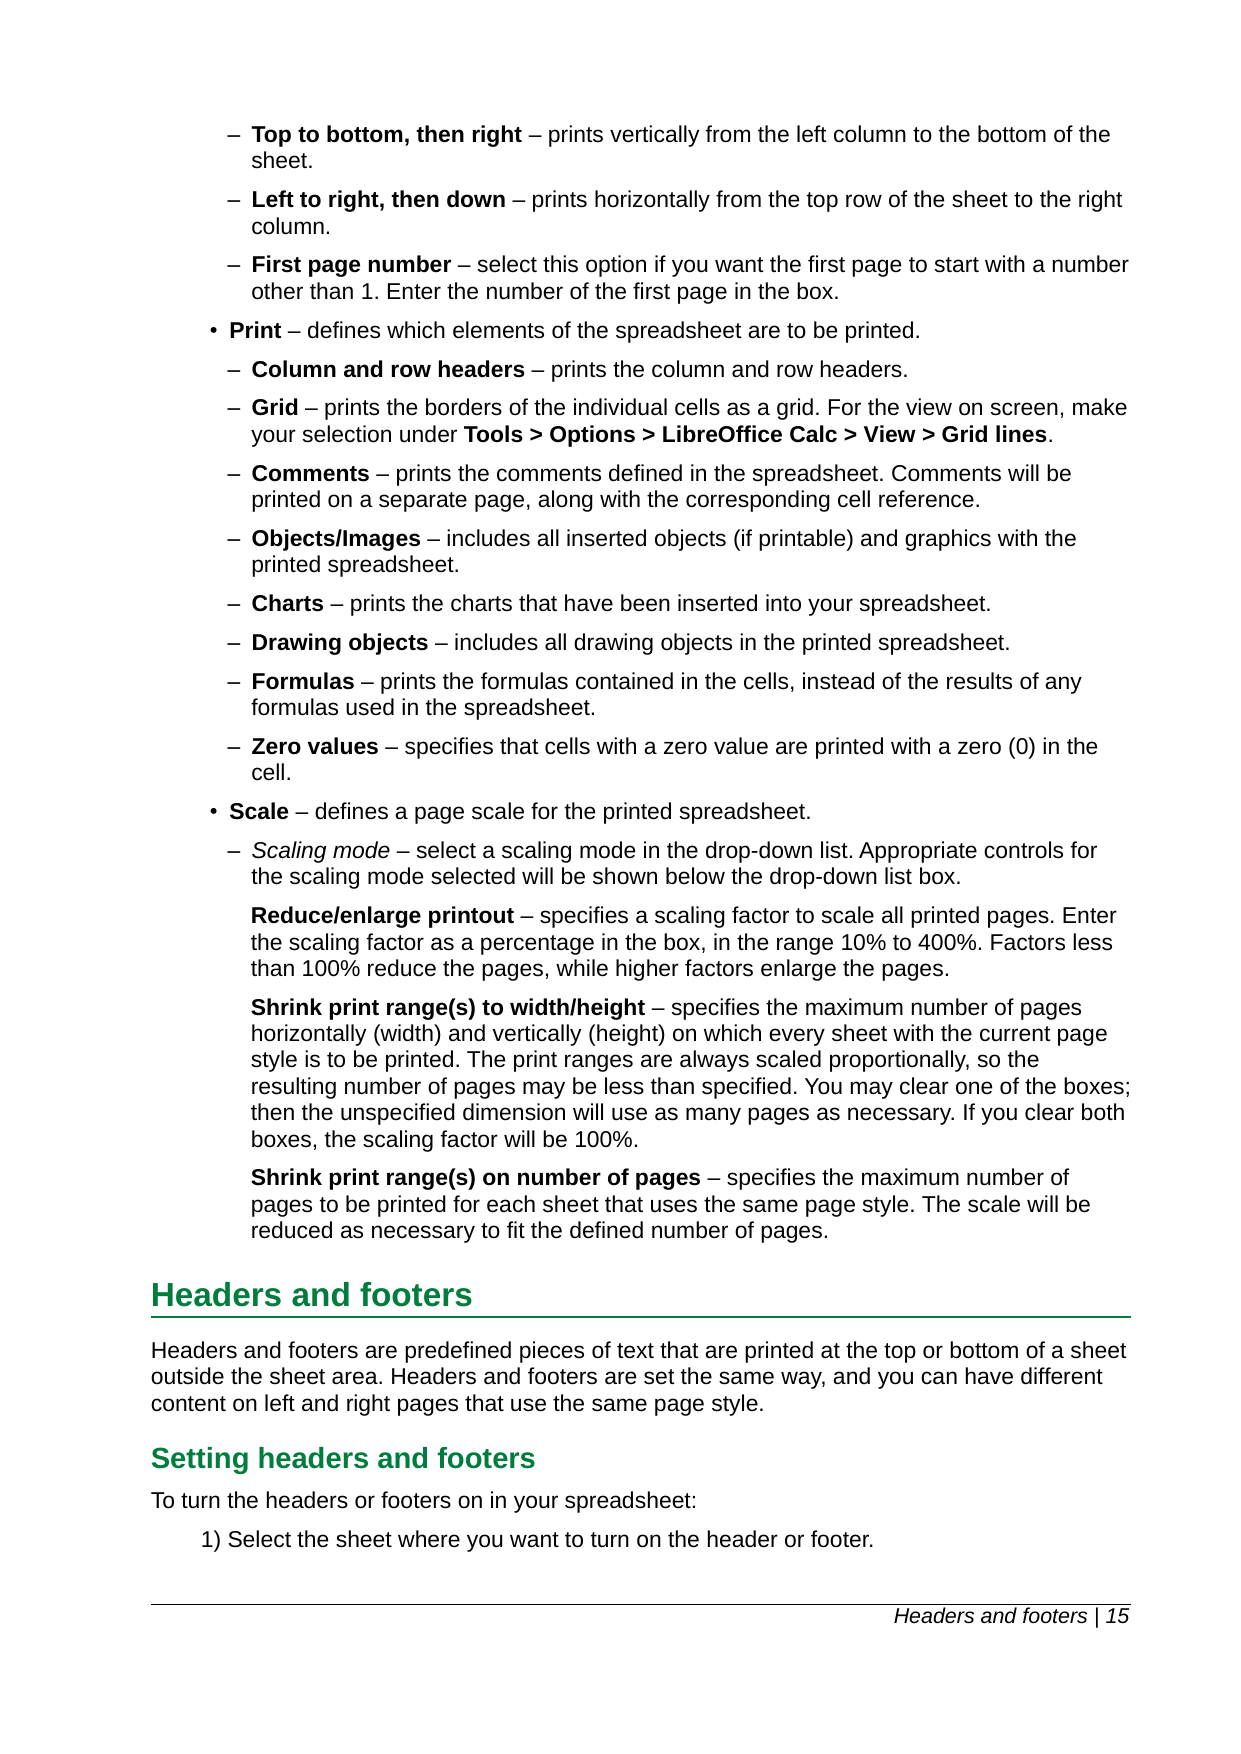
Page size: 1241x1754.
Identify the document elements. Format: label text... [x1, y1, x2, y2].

list Shrink print range(s) on number of pages – specifies the maximum number of pages to be printed for each sheet that uses the same page style. The scale will be reduced as necessary to fit the defined number of pages. [251, 1164, 1131, 1243]
list To turn the headers or footers on in your spreadsheet: [151, 1487, 1131, 1513]
list Left to right, then down – prints horizontally from the top row of the sheet to the right column. [227, 186, 1131, 239]
list Scaling mode – select a scaling mode in the drop-down list. Appropriate controls for the scaling mode selected will be shown below the drop-down list box. [227, 837, 1131, 890]
list Objects/Images – includes all inserted objects (if printable) and graphics with the printed spreadsheet. [227, 525, 1131, 577]
list Zero values – specifies that cells with a zero value are printed with a zero (0) in the cell. [227, 733, 1131, 786]
list Top to bottom, then right – prints vertically from the left column to the bottom of the sheet. [227, 121, 1131, 174]
text Headers and footers are predefined pieces of text that are printed at the top or bottom of a sheet outside the sheet area. Headers and footers are set the same way, and you can have different content on left and right pages that use the same page style. [151, 1337, 1131, 1416]
list Print – defines which elements of the spreadsheet are to be printed. [209, 317, 1131, 343]
list Scale – defines a page scale for the printed spreadsheet. [209, 798, 1131, 824]
list Formulas – prints the formulas contained in the cells, instead of the results of any formulas used in the spreadsheet. [227, 668, 1131, 720]
list Drawing objects – includes all drawing objects in the printed spreadsheet. [227, 629, 1131, 655]
list Comments – prints the comments defined in the spreadsheet. Comments will be printed on a separate page, along with the corresponding cell reference. [227, 459, 1131, 512]
list Charts – prints the charts that have been inserted into your spreadsheet. [227, 590, 1131, 616]
subtitle Headers and footers [151, 1275, 1131, 1316]
list Shrink print range(s) to width/height – specifies the maximum number of pages horizontally (width) and vertically (height) on which every sheet with the current page style is to be printed. The print ranges are always scaled proportionally, so the resulting number of pages may be less than specified. You may clear one of the boxes; then the unspecified dimension will use as many pages as necessary. If you clear both boxes, the scaling factor will be 100%. [251, 994, 1131, 1152]
subtitle Setting headers and footers [151, 1441, 1131, 1474]
list Grid – prints the borders of the individual cells as a grid. For the view on screen, make your selection under Tools > Options > LibreOffice Calc > View > Grid lines. [227, 394, 1131, 447]
list Column and row headers – prints the column and row headers. [227, 356, 1131, 382]
list First page number – select this option if you want the first page to start with a number other than 1. Enter the number of the first page in the box. [227, 251, 1131, 304]
list Reduce/enlarge printout – specifies a scaling factor to scale all printed pages. Enter the scaling factor as a percentage in the box, in the range 10% to 400%. Factors less than 100% reduce the pages, while higher factors enlarge the pages. [251, 902, 1131, 981]
list Select the sheet where you want to turn on the header or footer. [227, 1526, 1131, 1552]
